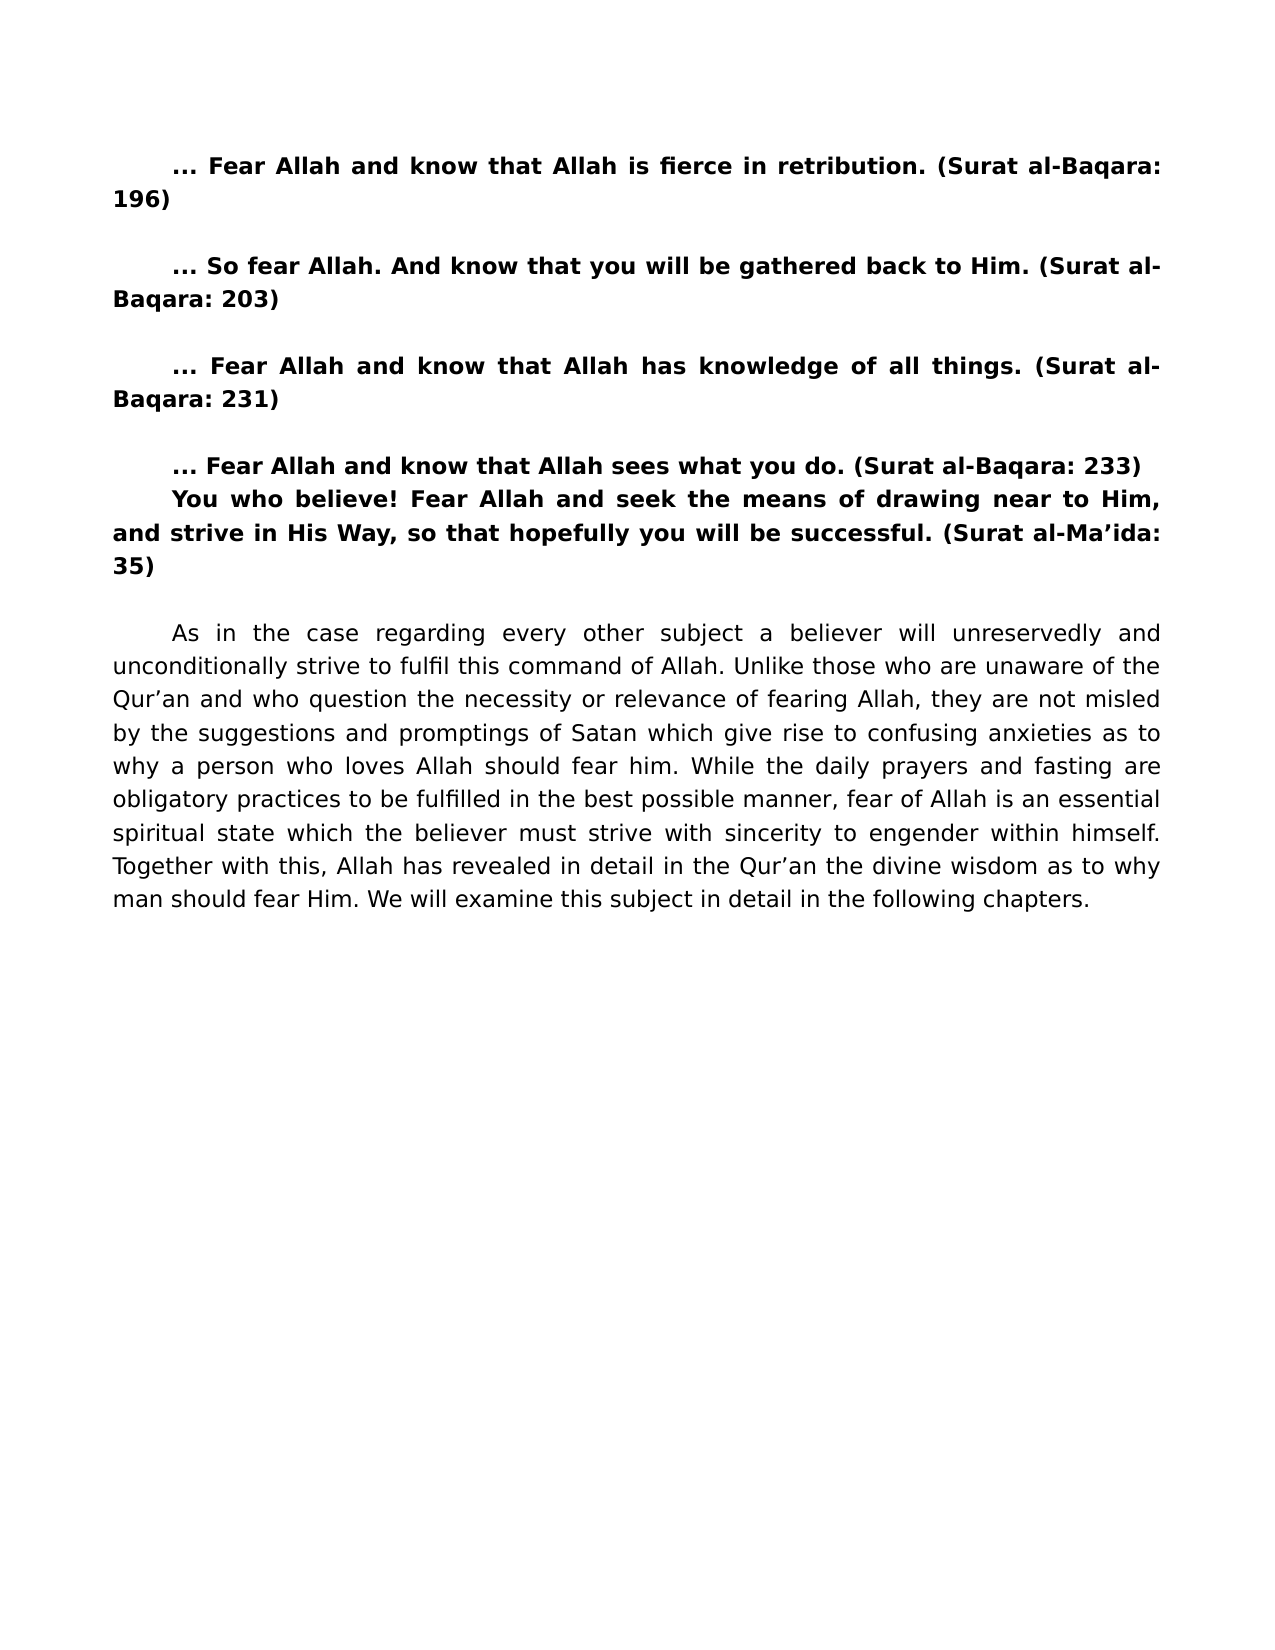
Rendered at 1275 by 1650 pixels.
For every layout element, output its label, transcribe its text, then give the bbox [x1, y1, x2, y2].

text ... So fear Allah. And know that you will be gathered back to Him. (Surat al-Baqara: 203) [112, 248, 1162, 314]
text You who believe! Fear Allah and seek the means of drawing near to Him, and strive in His Way, so that hopefully you will be successful. (Surat al-Ma’ida: 35) [112, 481, 1162, 581]
text ... Fear Allah and know that Allah has knowledge of all things. (Surat al-Baqara: 231) [112, 348, 1162, 414]
text ... Fear Allah and know that Allah is fierce in retribution. (Surat al-Baqara: 196) [112, 148, 1162, 214]
text As in the case regarding every other subject a believer will unreservedly and unconditionally strive to fulfil this command of Allah. Unlike those who are unaware of the Qur’an and who question the necessity or relevance of fearing Allah, they are not misled by the suggestions and promptings of Satan which give rise to confusing anxieties as to why a person who loves Allah should fear him. While the daily prayers and fasting are obligatory practices to be fulfilled in the best possible manner, fear of Allah is an essential spiritual state which the believer must strive with sincerity to engender within himself. Together with this, Allah has revealed in detail in the Qur’an the divine wisdom as to why man should fear Him. We will examine this subject in detail in the following chapters. [112, 614, 1162, 914]
text ... Fear Allah and know that Allah sees what you do. (Surat al-Baqara: 233) [112, 448, 1162, 481]
